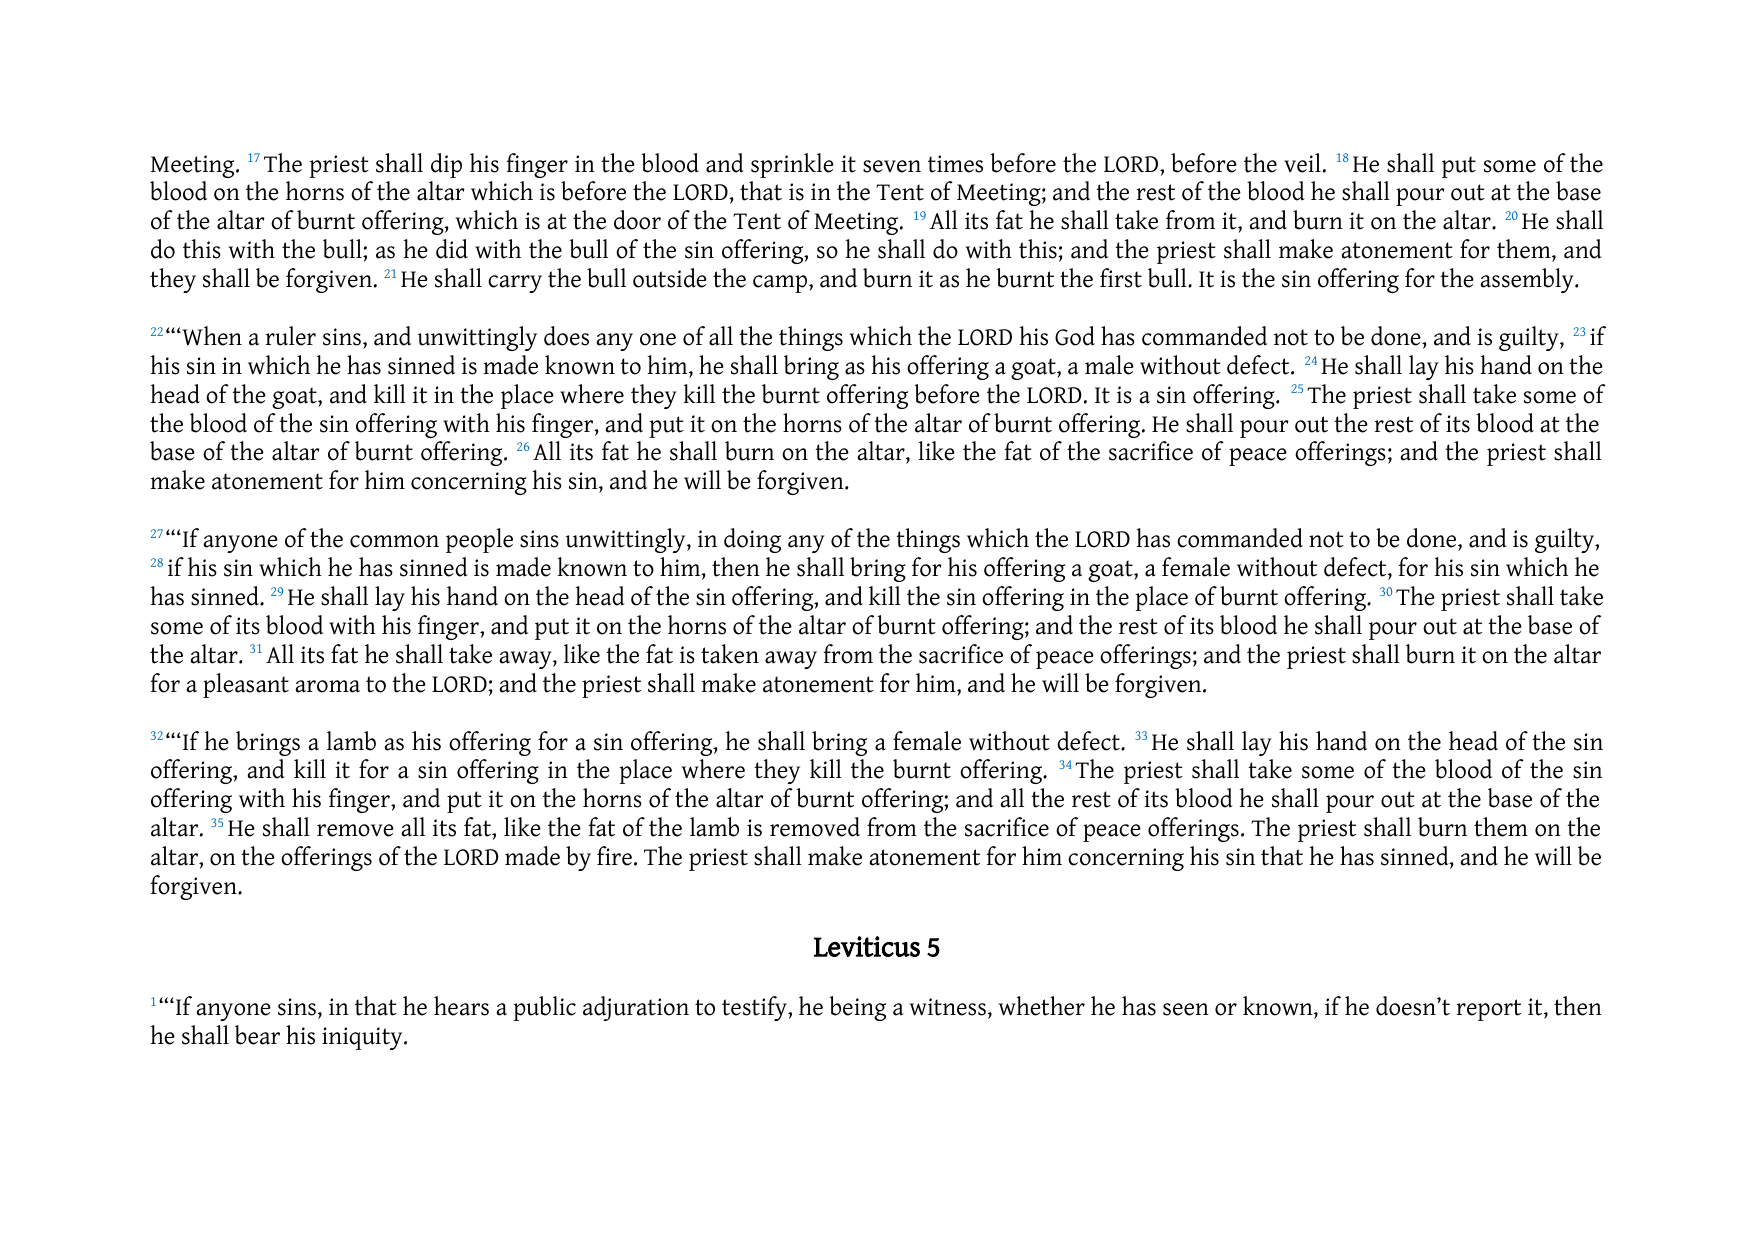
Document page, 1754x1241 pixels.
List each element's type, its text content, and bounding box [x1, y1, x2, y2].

text 27 “‘If anyone of the common people sins unwittingly, in doing any of the things which the LORD has commanded not to be done, and is guilty, 28 if his sin which he has sinned is made known to him, then he shall bring for his offering a goat, a female without defect, for his sin which he has sinned. 29 He shall lay his hand on the head of the sin offering, and kill the sin offering in the place of burnt offering. 30 The priest shall take some of its blood with his finger, and put it on the horns of the altar of burnt offering; and the rest of its blood he shall pour out at the base of the altar. 31 All its fat he shall take away, like the fat is taken away from the sacrifice of peace offerings; and the priest shall burn it on the altar for a pleasant aroma to the LORD; and the priest shall make atonement for him, and he will be forgiven. [150, 526, 1604, 699]
text 32 “‘If he brings a lamb as his offering for a sin offering, he shall bring a female without defect. 33 He shall lay his hand on the head of the sin offering, and kill it for a sin offering in the place where they kill the burnt offering. 34 The priest shall take some of the blood of the sin offering with his finger, and put it on the horns of the altar of burnt offering; and all the rest of its blood he shall pour out at the base of the altar. 35 He shall remove all its fat, like the fat of the lamb is removed from the sacrifice of peace offerings. The priest shall burn them on the altar, on the offerings of the LORD made by fire. The priest shall make atonement for him concerning his sin that he has sinned, and he will be forgiven. [150, 728, 1604, 901]
text 1 “‘If anyone sins, in that he hears a public adjuration to testify, he being a witness, whether he has seen or known, if he doesn’t report it, then he shall bear his iniquity. [150, 993, 1604, 1051]
text 22 “‘When a ruler sins, and unwittingly does any one of all the things which the LORD his God has commanded not to be done, and is guilty, 23 if his sin in which he has sinned is made known to him, he shall bring as his offering a goat, a male without defect. 24 He shall lay his hand on the head of the goat, and kill it in the place where they kill the burnt offering before the LORD. It is a sin offering. 25 The priest shall take some of the blood of the sin offering with his finger, and put it on the horns of the altar of burnt offering. He shall pour out the rest of its blood at the base of the altar of burnt offering. 26 All its fat he shall burn on the altar, like the fat of the sacrifice of peace offerings; and the priest shall make atonement for him concerning his sin, and he will be forgiven. [150, 323, 1604, 497]
text Meeting. 17 The priest shall dip his finger in the blood and sprinkle it seven times before the LORD, before the veil. 18 He shall put some of the blood on the horns of the altar which is before the LORD, that is in the Tent of Meeting; and the rest of the blood he shall pour out at the base of the altar of burnt offering, which is at the door of the Tent of Meeting. 19 All its fat he shall take from it, and burn it on the altar. 20 He shall do this with the bull; as he did with the bull of the sin offering, so he shall do with this; and the priest shall make atonement for them, and they shall be forgiven. 21 He shall carry the bull outside the camp, and burn it as he burnt the first bull. It is the sin offering for the assembly. [150, 150, 1604, 294]
text Leviticus 5 [150, 930, 1604, 964]
